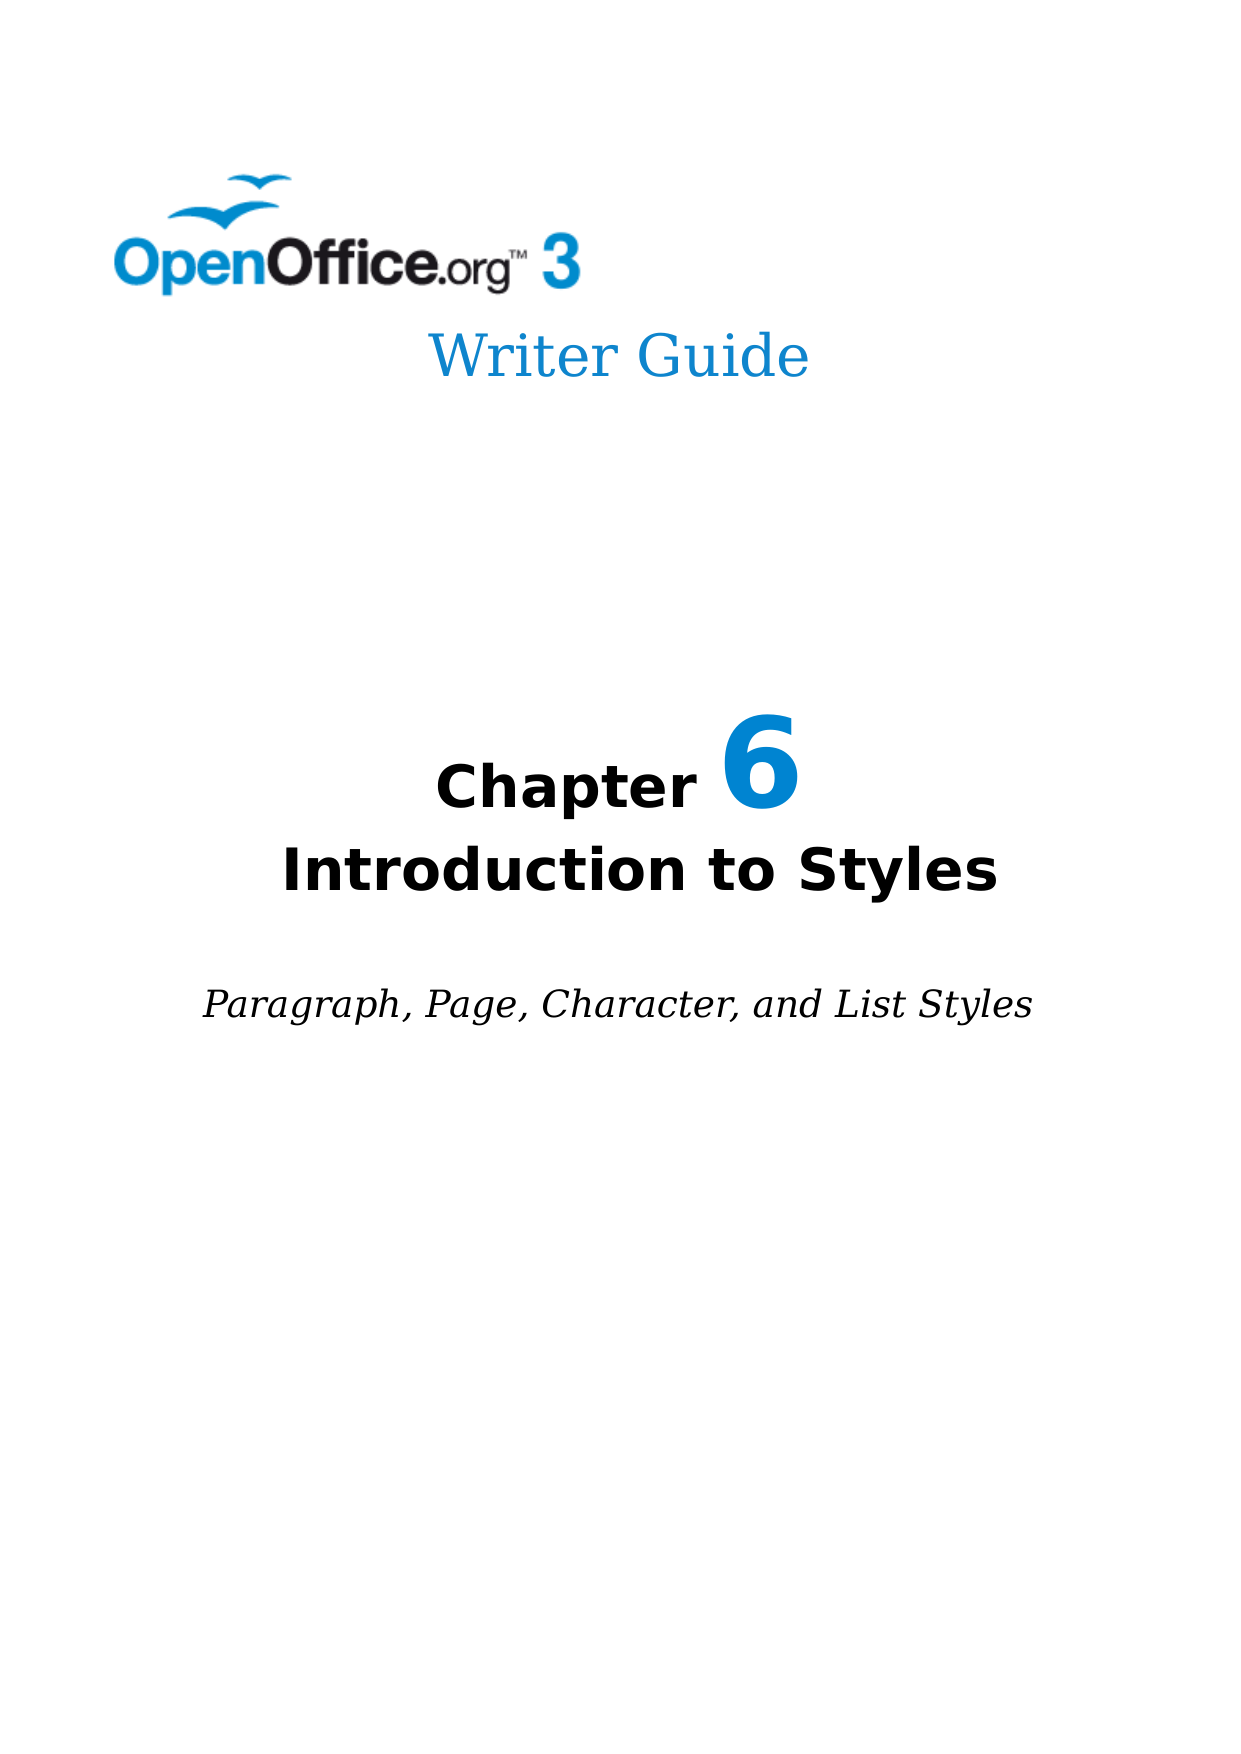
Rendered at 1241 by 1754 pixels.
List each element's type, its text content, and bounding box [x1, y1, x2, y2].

subtitle Chapter 6 Introduction to Styles [136, 691, 1104, 904]
subtitle Paragraph, Page, Character, and List Styles [136, 983, 1104, 1027]
picture [88, 147, 604, 322]
text Writer Guide [136, 181, 1104, 390]
